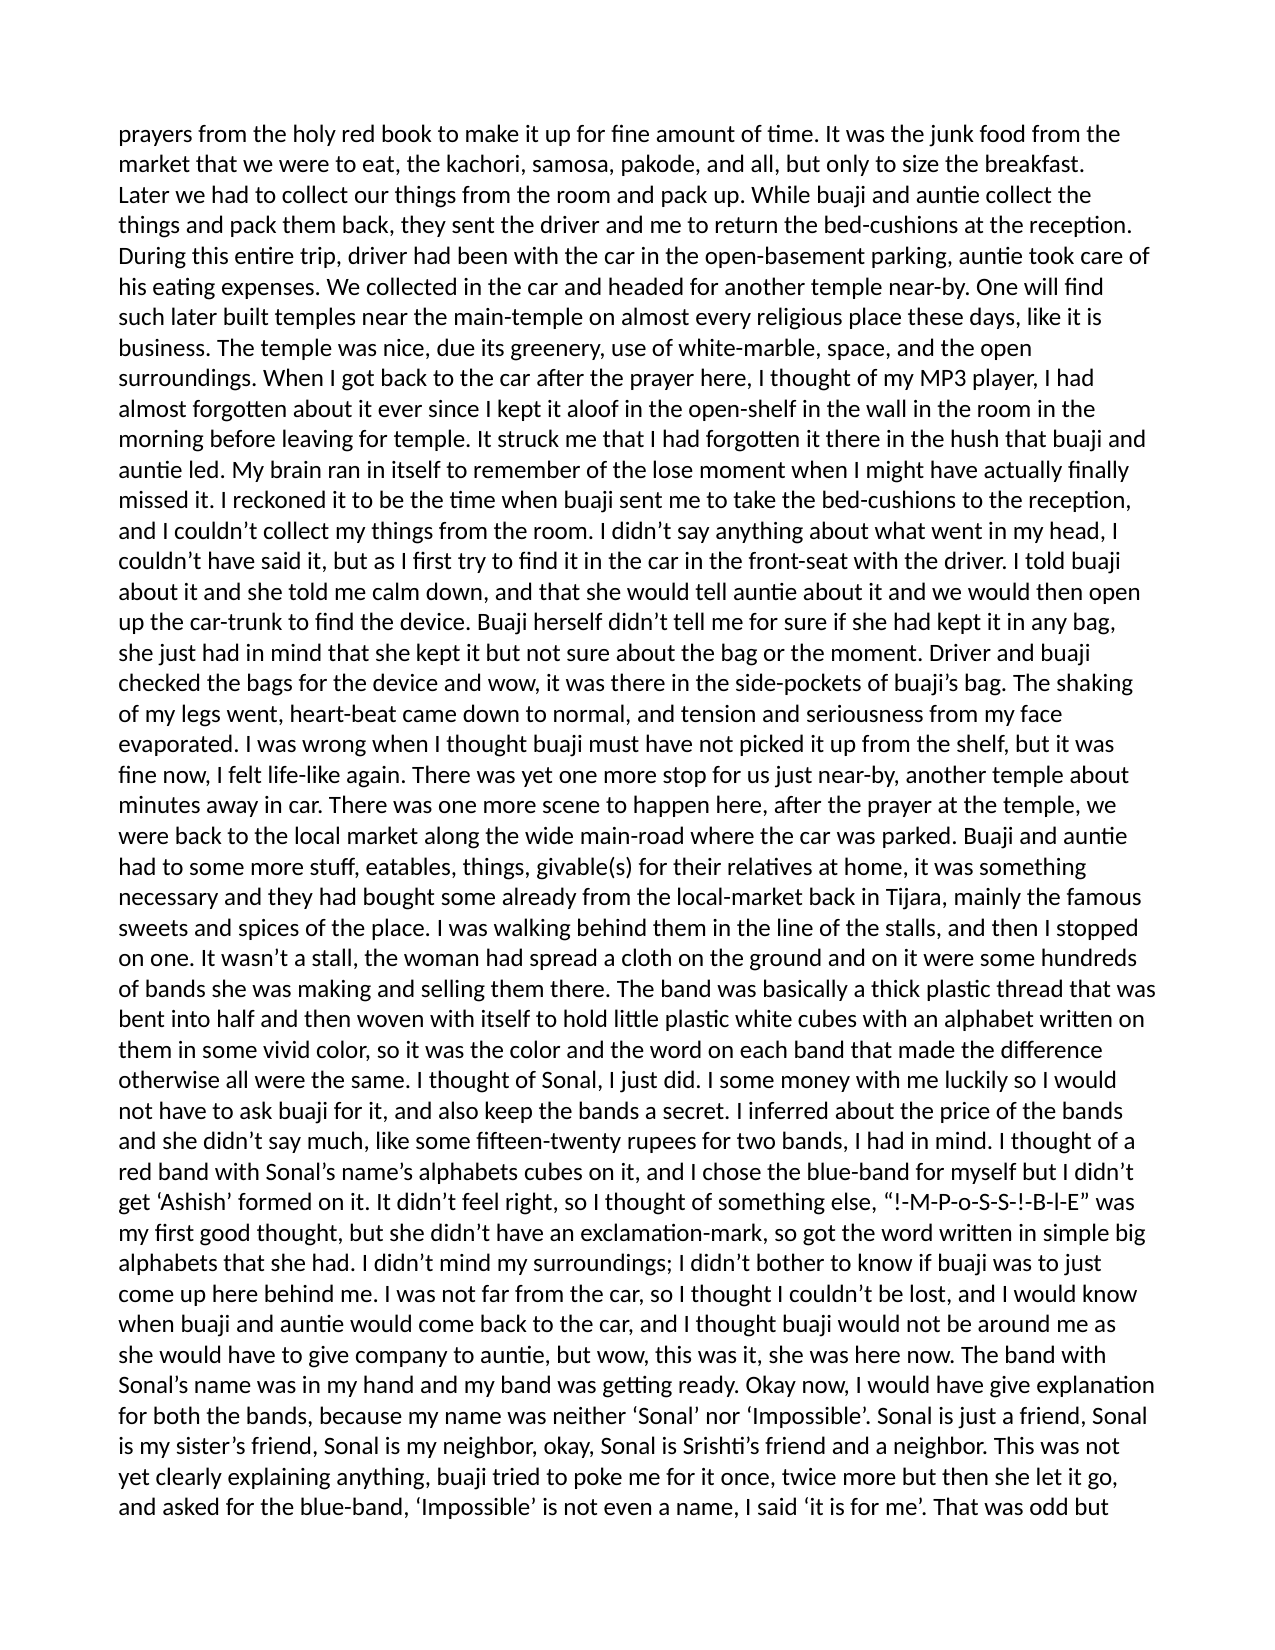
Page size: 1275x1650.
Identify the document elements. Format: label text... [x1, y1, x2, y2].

text Later we had to collect our things from the room and pack up. While buaji and auntie collect the things and pack them back, they sent the driver and me to return the bed-cushions at the reception. During this entire trip, driver had been with the car in the open-basement parking, auntie took care of his eating expenses. We collected in the car and headed for another temple near-by. One will find such later built temples near the main-temple on almost every religious place these days, like it is business. The temple was nice, due its greenery, use of white-marble, space, and the open surroundings. When I got back to the car after the prayer here, I thought of my MP3 player, I had almost forgotten about it ever since I kept it aloof in the open-shelf in the wall in the room in the morning before leaving for temple. It struck me that I had forgotten it there in the hush that buaji and auntie led. My brain ran in itself to remember of the lose moment when I might have actually finally missed it. I reckoned it to be the time when buaji sent me to take the bed-cushions to the reception, and I couldn’t collect my things from the room. I didn’t say anything about what went in my head, I couldn’t have said it, but as I first try to find it in the car in the front-seat with the driver. I told buaji about it and she told me calm down, and that she would tell auntie about it and we would then open up the car-trunk to find the device. Buaji herself didn’t tell me for sure if she had kept it in any bag, she just had in mind that she kept it but not sure about the bag or the moment. Driver and buaji checked the bags for the device and wow, it was there in the side-pockets of buaji’s bag. The shaking of my legs went, heart-beat came down to normal, and tension and seriousness from my face evaporated. I was wrong when I thought buaji must have not picked it up from the shelf, but it was fine now, I felt life-like again. There was yet one more stop for us just near-by, another temple about minutes away in car. There was one more scene to happen here, after the prayer at the temple, we were back to the local market along the wide main-road where the car was parked. Buaji and auntie had to some more stuff, eatables, things, givable(s) for their relatives at home, it was something necessary and they had bought some already from the local-market back in Tijara, mainly the famous sweets and spices of the place. I was walking behind them in the line of the stalls, and then I stopped on one. It wasn’t a stall, the woman had spread a cloth on the ground and on it were some hundreds of bands she was making and selling them there. The band was basically a thick plastic thread that was bent into half and then woven with itself to hold little plastic white cubes with an alphabet written on them in some vivid color, so it was the color and the word on each band that made the difference otherwise all were the same. I thought of Sonal, I just did. I some money with me luckily so I would not have to ask buaji for it, and also keep the bands a secret. I inferred about the price of the bands and she didn’t say much, like some fifteen-twenty rupees for two bands, I had in mind. I thought of a red band with Sonal’s name’s alphabets cubes on it, and I chose the blue-band for myself but I didn’t get ‘Ashish’ formed on it. It didn’t feel right, so I thought of something else, “!-M-P-o-S-S-!-B-l-E” was my first good thought, but she didn’t have an exclamation-mark, so got the word written in simple big alphabets that she had. I didn’t mind my surroundings; I didn’t bother to know if buaji was to just come up here behind me. I was not far from the car, so I thought I couldn’t be lost, and I would know when buaji and auntie would come back to the car, and I thought buaji would not be around me as she would have to give company to auntie, but wow, this was it, she was here now. The band with Sonal’s name was in my hand and my band was getting ready. Okay now, I would have give explanation for both the bands, because my name was neither ‘Sonal’ nor ‘Impossible’. Sonal is just a friend, Sonal is my sister’s friend, Sonal is my neighbor, okay, Sonal is Srishti’s friend and a neighbor. This was not yet clearly explaining anything, buaji tried to poke me for it once, twice more but then she let it go, and asked for the blue-band, ‘Impossible’ is not even a name, I said ‘it is for me’. That was odd but [118, 179, 1157, 1522]
text prayers from the holy red book to make it up for fine amount of time. It was the junk food from the market that we were to eat, the kachori, samosa, pakode, and all, but only to size the breakfast. [118, 118, 1157, 179]
